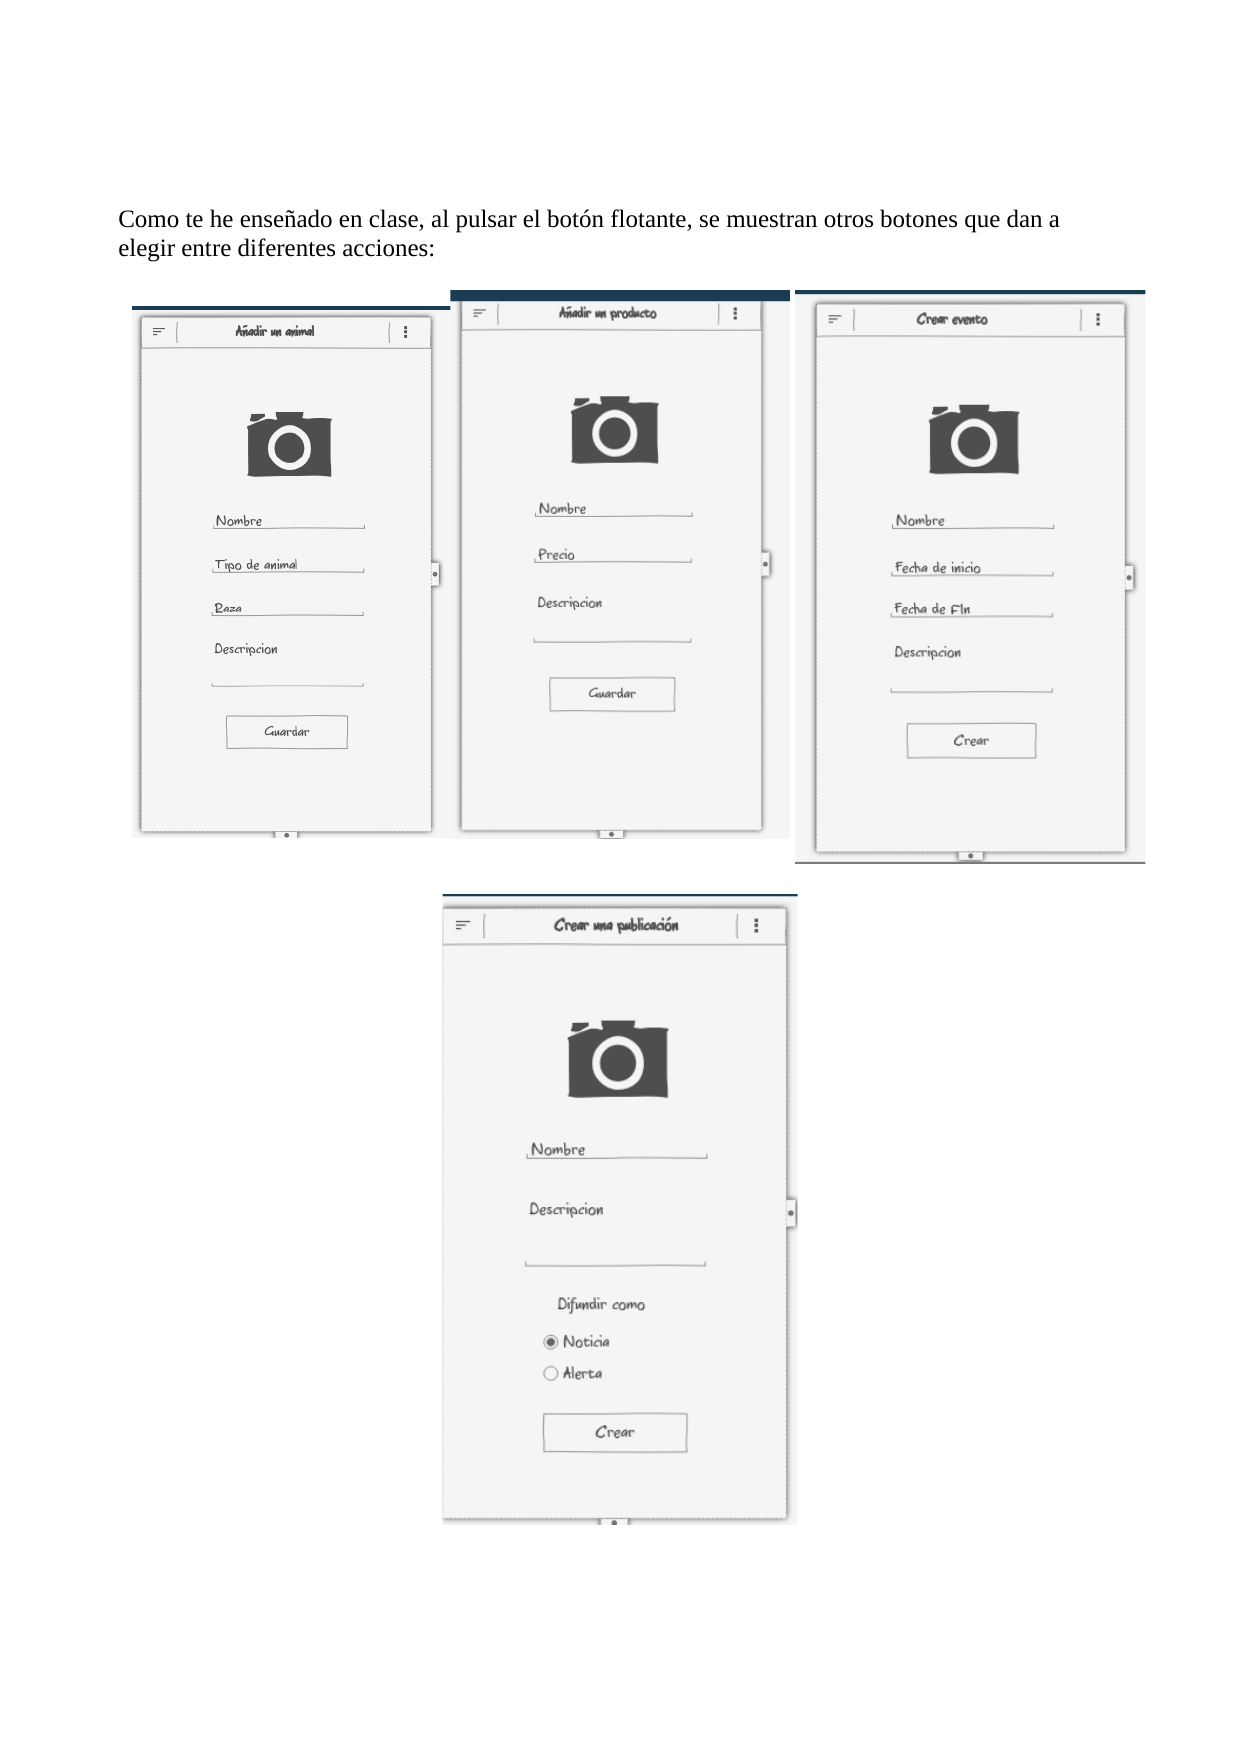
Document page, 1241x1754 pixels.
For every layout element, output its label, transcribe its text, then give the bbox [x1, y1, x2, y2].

picture [132, 290, 790, 839]
picture [795, 290, 1146, 864]
picture [442, 894, 798, 1525]
text Como te he enseñado en clase, al pulsar el botón flotante, se muestran otros botones que dan a elegir entre diferentes acciones: [118, 204, 1122, 262]
